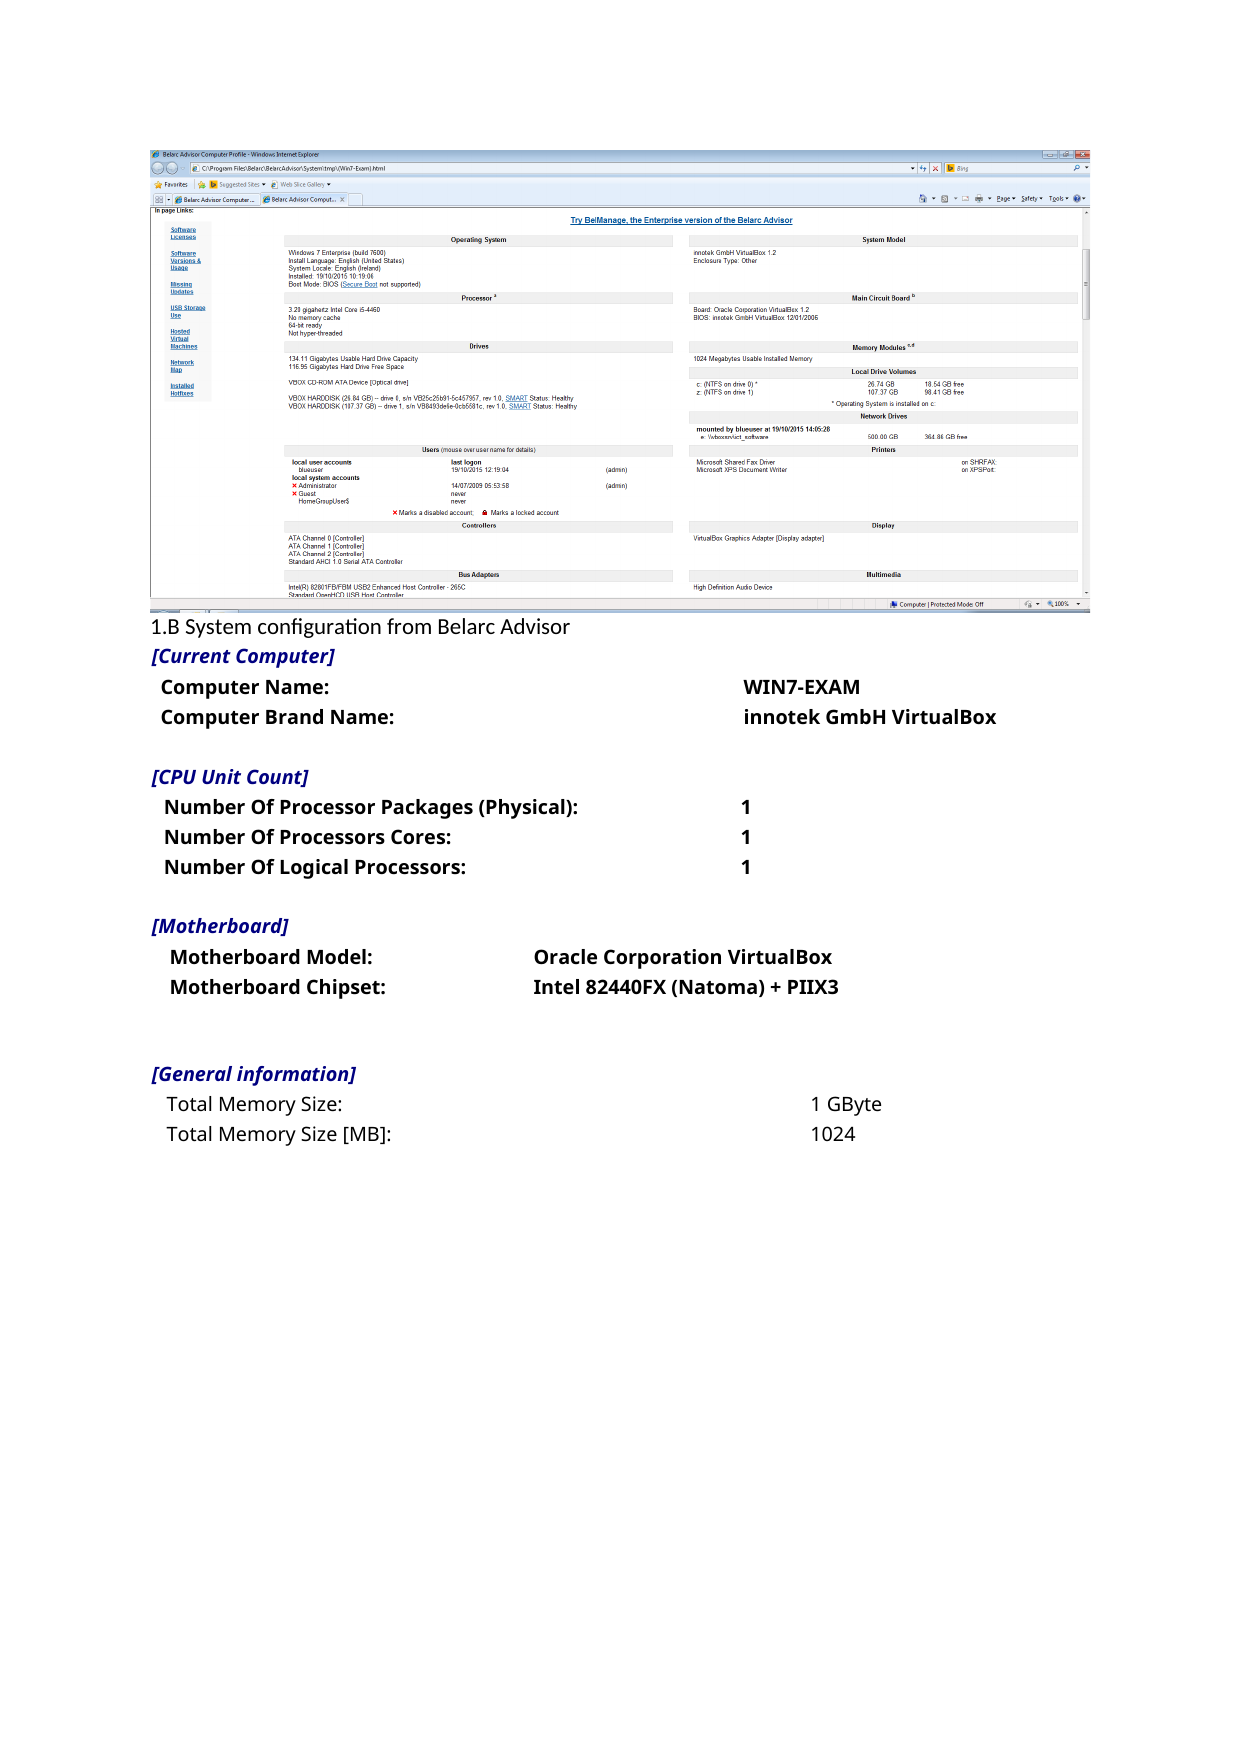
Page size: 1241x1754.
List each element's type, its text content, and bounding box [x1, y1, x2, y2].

table_cell innotek GmbH VirtualBox [742, 702, 1086, 732]
table_header [1086, 910, 1090, 941]
table_cell [150, 1119, 165, 1149]
table_cell [168, 1002, 532, 1032]
table_cell Computer Brand Name: [159, 702, 742, 732]
table_cell Number Of Processors Cores: [162, 822, 739, 852]
table_cell Total Memory Size: [165, 1089, 809, 1119]
table_cell [1086, 1002, 1090, 1032]
table_cell [742, 732, 1086, 762]
table_cell [150, 941, 168, 971]
table_cell 1 GByte [809, 1089, 1090, 1119]
table_cell [General information] [150, 1032, 1090, 1089]
table_cell [150, 1002, 168, 1032]
table_cell [1086, 702, 1090, 732]
table_cell [150, 822, 162, 852]
table_cell 1 [739, 792, 1090, 822]
table_cell [150, 1089, 165, 1119]
table_cell [CPU Unit Count] [150, 762, 1090, 792]
table_cell Oracle Corporation VirtualBox [532, 941, 1086, 971]
table_cell [1086, 941, 1090, 971]
table_header [Current Computer] [150, 640, 1086, 671]
table_header [1086, 640, 1090, 671]
table_header [Motherboard] [150, 910, 1086, 941]
table_cell Total Memory Size [MB]: [165, 1119, 809, 1149]
table_cell [150, 971, 168, 1002]
table_cell [1086, 671, 1090, 702]
table_cell WIN7-EXAM [742, 671, 1086, 702]
table_cell [150, 732, 159, 762]
table_cell Computer Name: [159, 671, 742, 702]
table_cell Number Of Processor Packages (Physical): [162, 792, 739, 822]
table_cell Intel 82440FX (Natoma) + PIIX3 [532, 971, 1086, 1002]
table_cell 1 [739, 852, 1090, 882]
table_cell [150, 671, 159, 702]
table_cell [159, 732, 742, 762]
table_cell [1086, 732, 1090, 762]
text 1.B System configuration from Belarc Advisor [150, 613, 1090, 640]
table_cell [150, 792, 162, 822]
table_cell 1 [739, 822, 1090, 852]
table_cell 1024 [809, 1119, 1090, 1149]
table_cell [532, 1002, 1086, 1032]
table_cell Motherboard Model: [168, 941, 532, 971]
table_cell [150, 852, 162, 882]
table_cell Motherboard Chipset: [168, 971, 532, 1002]
table_cell [150, 702, 159, 732]
table_cell Number Of Logical Processors: [162, 852, 739, 882]
table_cell [1086, 971, 1090, 1002]
